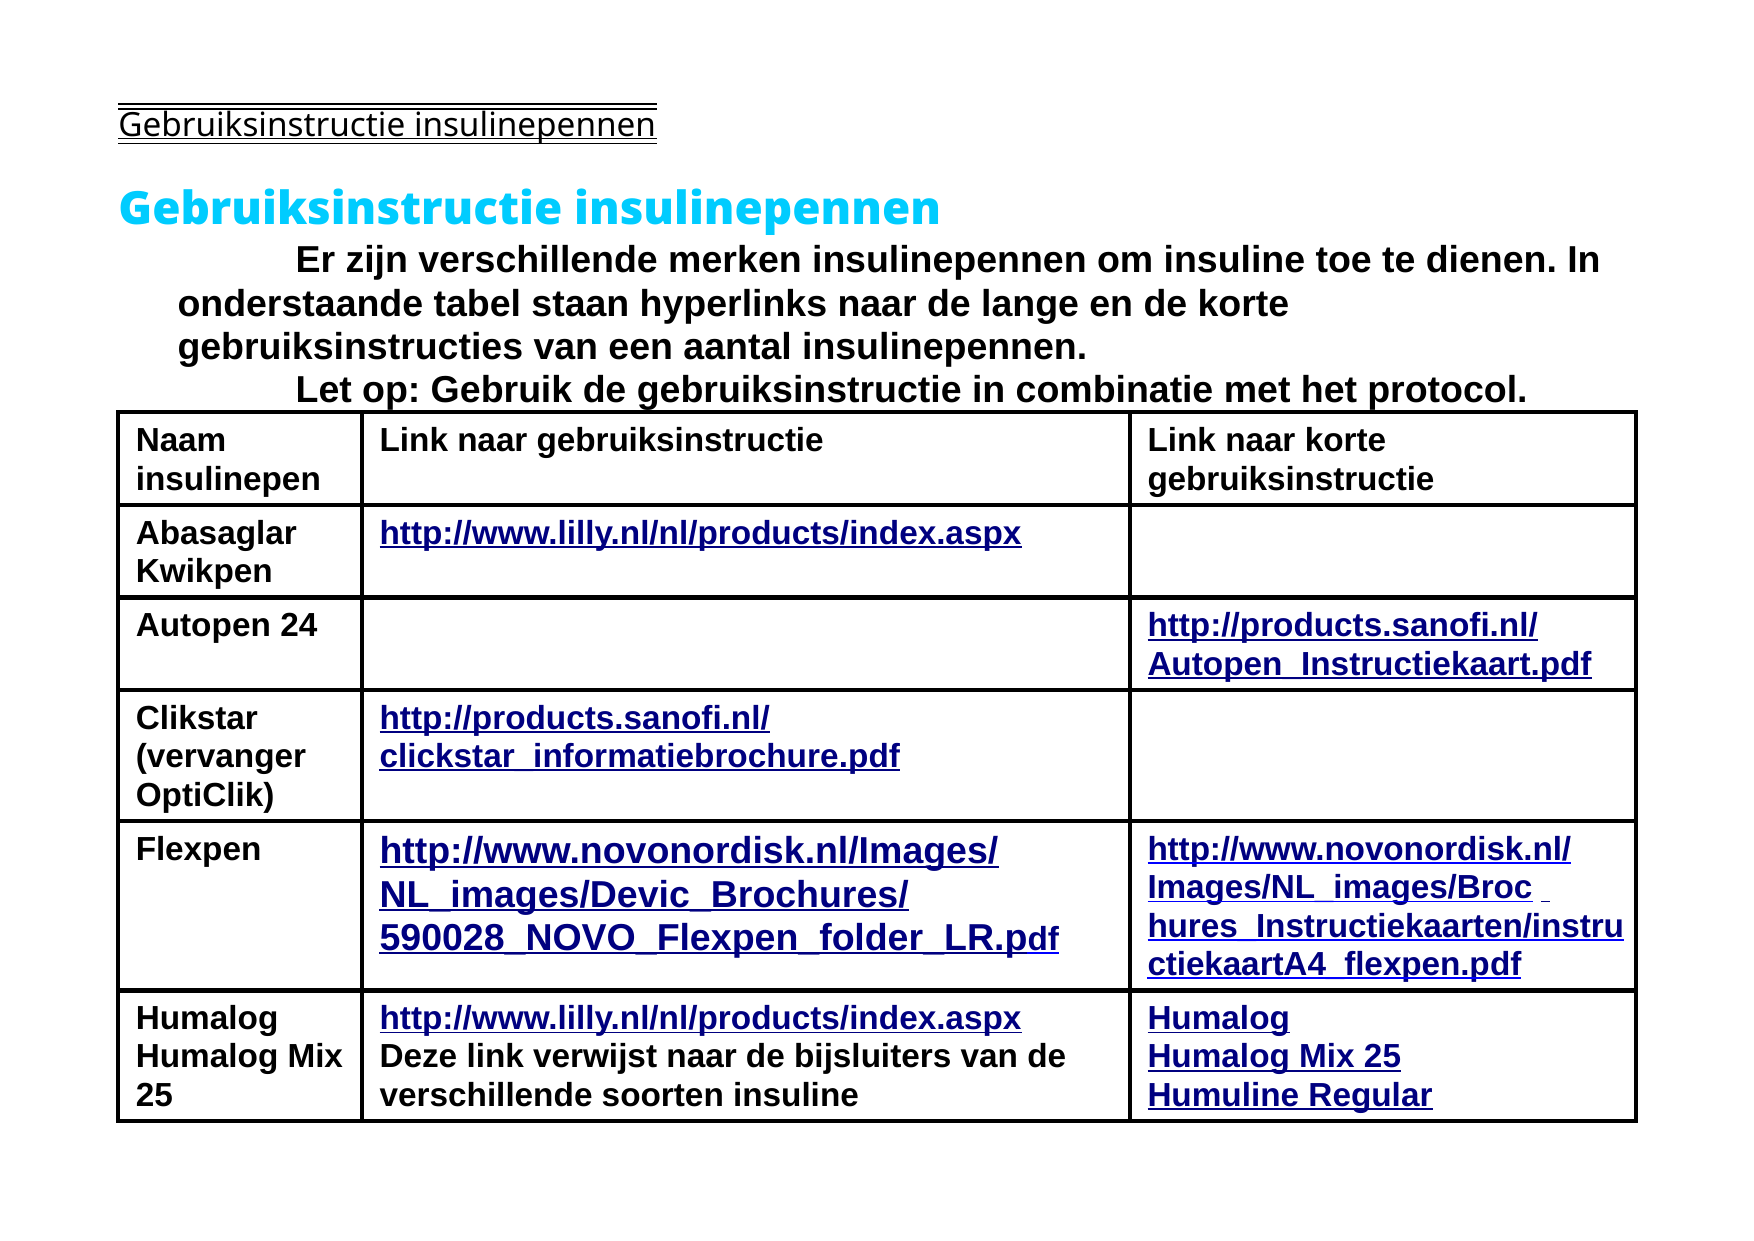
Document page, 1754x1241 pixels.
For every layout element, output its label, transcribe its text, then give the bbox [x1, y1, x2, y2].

table_header Naam insulinepen [120, 414, 360, 503]
table_cell Humalog Humalog Mix 25 [120, 993, 360, 1119]
table_cell [1132, 507, 1634, 595]
table_cell Flexpen [120, 823, 360, 988]
table_header Link naar gebruiksinstructie [364, 414, 1128, 503]
title Gebruiksinstructie insulinepennen [118, 100, 1636, 146]
table_cell Clikstar (vervanger OptiClik) [120, 692, 360, 819]
table_cell http://www.novonordisk.nl/Images/NL_images/Broc hures_Instructiekaarten/instructiekaartA4_flexpen.pdf [1132, 823, 1634, 988]
table_cell Abasaglar Kwikpen [120, 507, 360, 595]
table_cell Autopen 24 [120, 600, 360, 688]
table_cell http://products.sanofi.nl/clickstar_informatiebrochure.pdf [364, 692, 1128, 819]
table_cell Humalog Humalog Mix 25 Humuline Regular [1132, 993, 1634, 1119]
table_cell http://www.lilly.nl/nl/products/index.aspx [364, 507, 1128, 595]
table_cell http://www.lilly.nl/nl/products/index.aspx Deze link verwijst naar de bijsluiters van de verschillende soorten insuline [364, 993, 1128, 1119]
table_cell [364, 600, 1128, 688]
subtitle Gebruiksinstructie insulinepennen [118, 175, 1636, 238]
table_cell http://products.sanofi.nl/Autopen_Instructiekaart.pdf [1132, 600, 1634, 688]
subtitle Er zijn verschillende merken insulinepennen om insuline toe te dienen. In onderstaande tabel staan hyperlinks naar de lange en de korte gebruiksinstructies van een aantal insulinepennen. [177, 238, 1636, 367]
table_cell [1132, 692, 1634, 819]
table_header Link naar korte gebruiksinstructie [1132, 414, 1634, 503]
table_cell http://www.novonordisk.nl/Images/NL_images/Devic_Brochures/590028_NOVO_Flexpen_folder_LR.pdf [364, 823, 1128, 988]
subtitle Let op: Gebruik de gebruiksinstructie in combinatie met het protocol. [177, 367, 1636, 410]
